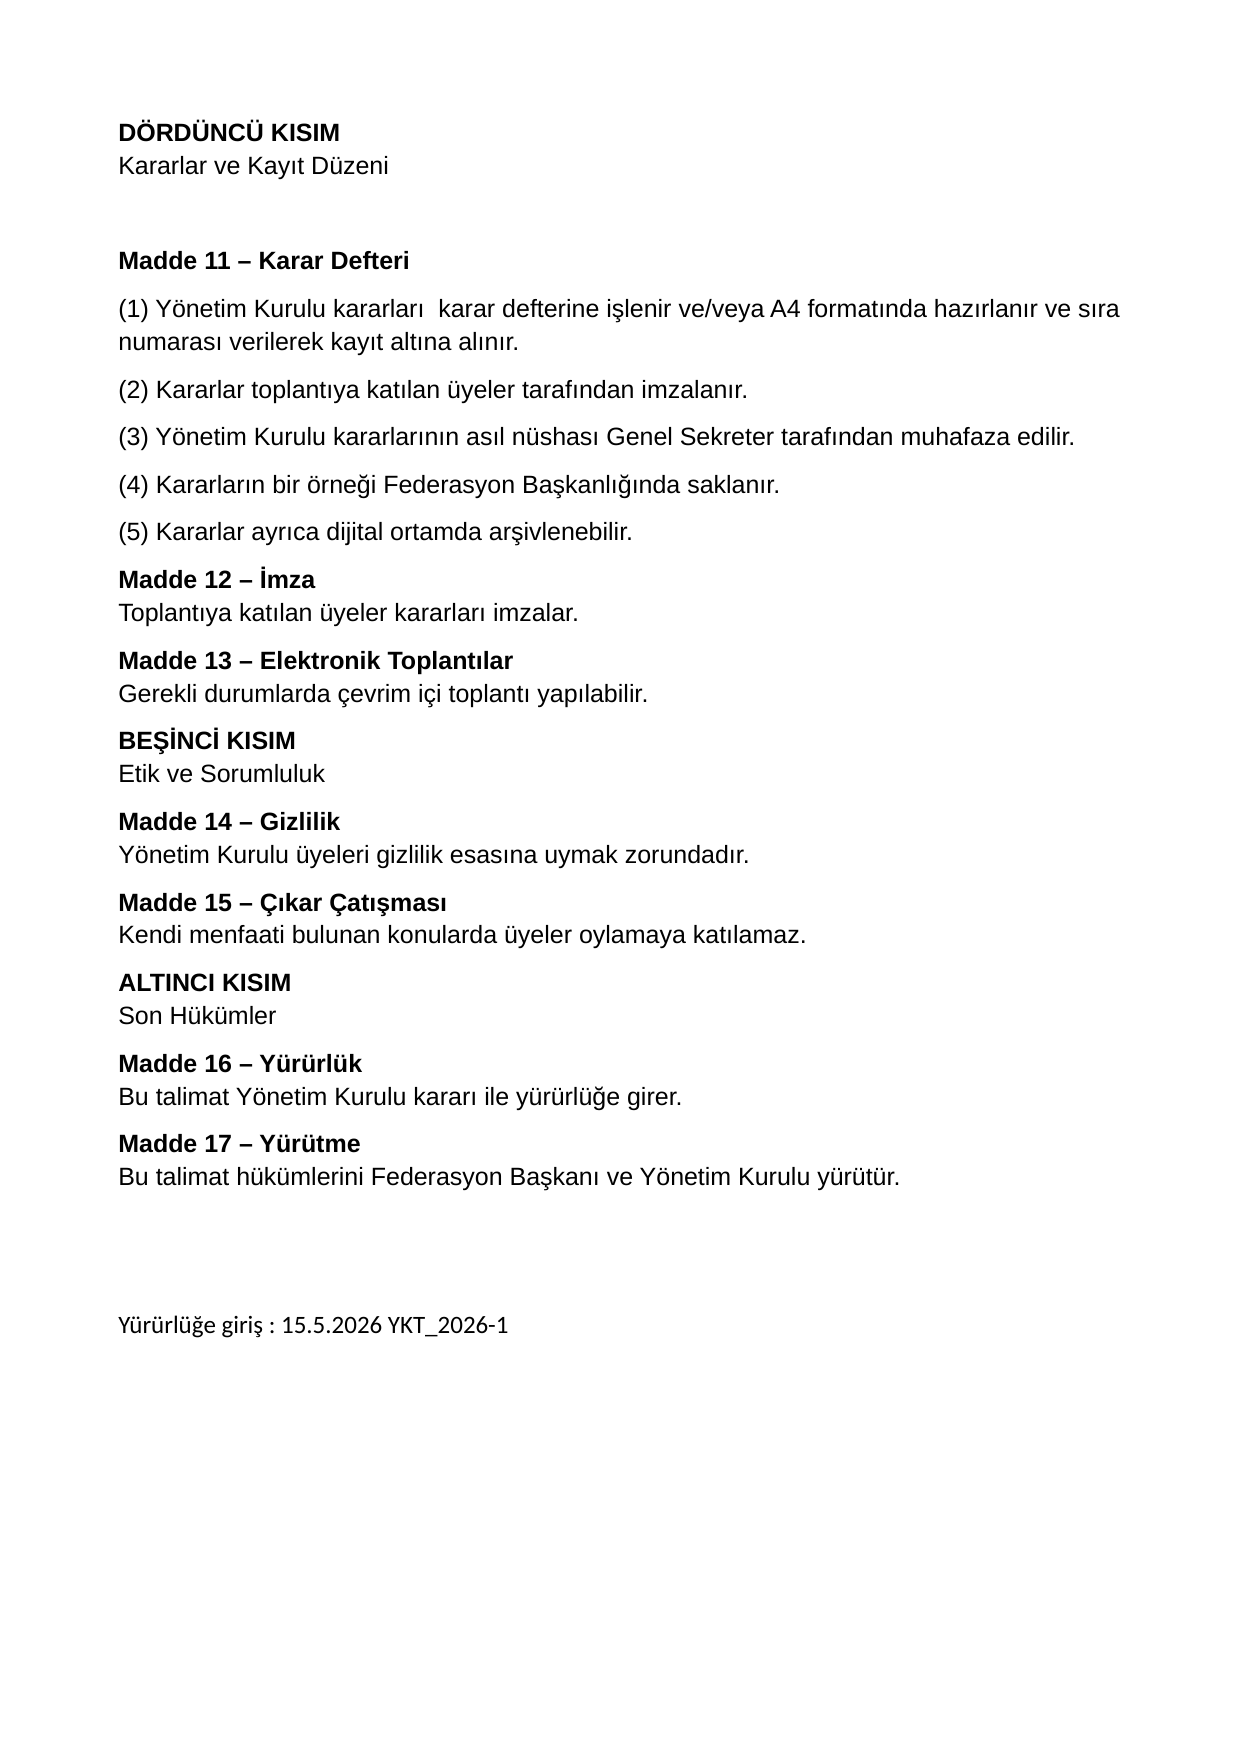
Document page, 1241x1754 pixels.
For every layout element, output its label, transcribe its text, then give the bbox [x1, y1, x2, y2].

text DÖRDÜNCÜ KISIM Kararlar ve Kayıt Düzeni [118, 118, 1122, 180]
text (2) Kararlar toplantıya katılan üyeler tarafından imzalanır. [118, 374, 1122, 403]
text BEŞİNCİ KISIM Etik ve Sorumluluk [118, 726, 1122, 788]
text Madde 17 – Yürütme Bu talimat hükümlerini Federasyon Başkanı ve Yönetim Kurulu yürütür. [118, 1129, 1122, 1191]
text Yürürlüğe giriş : 15.5.2026 YKT_2026-1 [118, 1309, 1122, 1340]
text (5) Kararlar ayrıca dijital ortamda arşivlenebilir. [118, 517, 1122, 546]
text Madde 16 – Yürürlük Bu talimat Yönetim Kurulu kararı ile yürürlüğe girer. [118, 1049, 1122, 1111]
text (3) Yönetim Kurulu kararlarının asıl nüshası Genel Sekreter tarafından muhafaza edilir. [118, 422, 1122, 451]
text (1) Yönetim Kurulu kararları karar defterine işlenir ve/veya A4 formatında hazırlanır ve sıra numarası verilerek kayıt altına alınır. [118, 294, 1122, 356]
text Madde 12 – İmza Toplantıya katılan üyeler kararları imzalar. [118, 565, 1122, 627]
text Madde 11 – Karar Defteri [118, 246, 1122, 275]
text Madde 14 – Gizlilik Yönetim Kurulu üyeleri gizlilik esasına uymak zorundadır. [118, 807, 1122, 869]
text ALTINCI KISIM Son Hükümler [118, 968, 1122, 1030]
text Madde 15 – Çıkar Çatışması Kendi menfaati bulunan konularda üyeler oylamaya katılamaz. [118, 887, 1122, 949]
text Madde 13 – Elektronik Toplantılar Gerekli durumlarda çevrim içi toplantı yapılabilir. [118, 646, 1122, 707]
text (4) Kararların bir örneği Federasyon Başkanlığında saklanır. [118, 470, 1122, 498]
